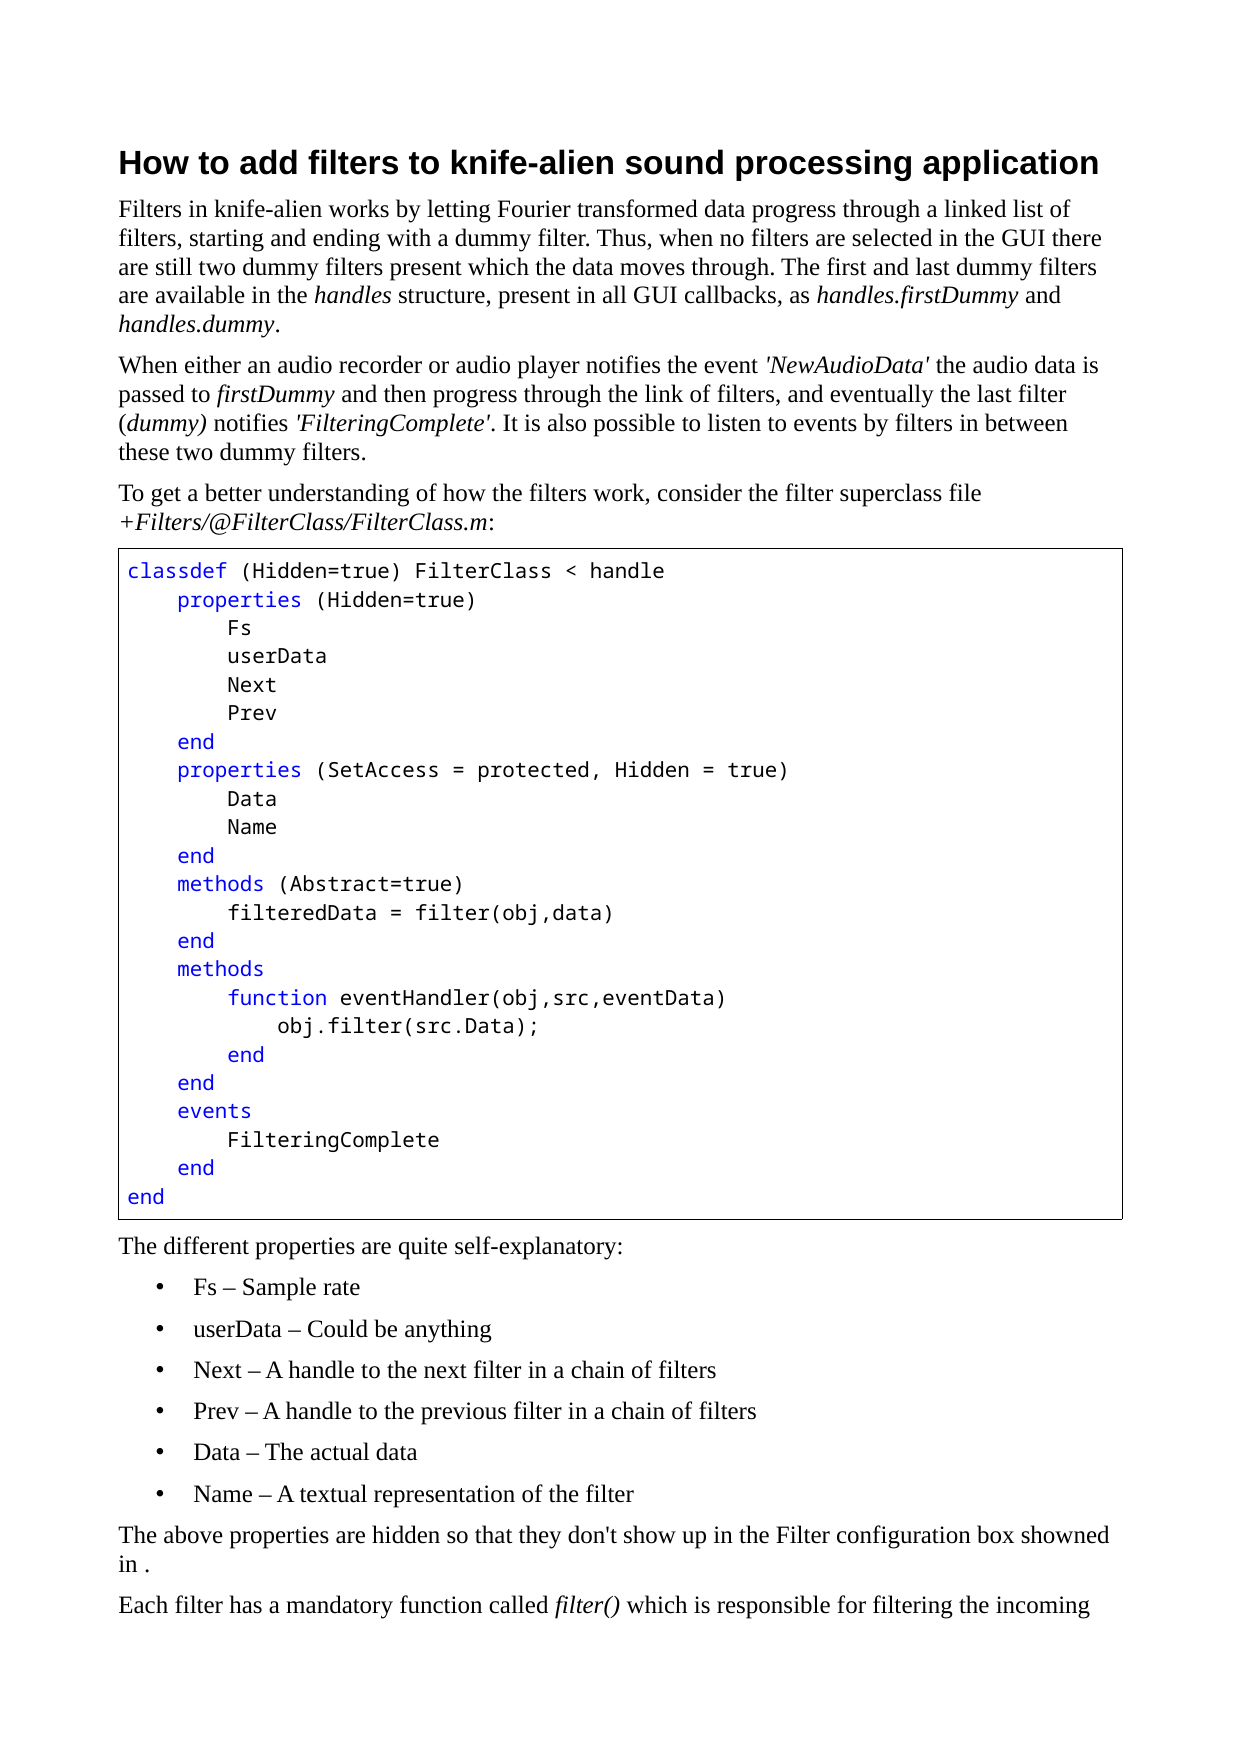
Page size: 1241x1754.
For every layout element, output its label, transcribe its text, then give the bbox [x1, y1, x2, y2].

text To get a better understanding of how the filters work, consider the filter superclass file +Filters/@FilterClass/FilterClass.m: [118, 478, 1122, 536]
list Fs – Sample rate [156, 1272, 1122, 1301]
subtitle How to add filters to knife-alien sound processing application [118, 143, 1122, 182]
text classdef (Hidden=true) FilterClass < handle [127, 556, 1113, 585]
text function eventHandler(obj,src,eventData) [127, 983, 1113, 1011]
text Next [127, 670, 1113, 698]
text properties (SetAccess = protected, Hidden = true) [127, 755, 1113, 784]
text When either an audio recorder or audio player notifies the event 'NewAudioData' the audio data is passed to firstDummy and then progress through the link of filters, and eventually the last filter (dummy) notifies 'FilteringComplete'. It is also possible to listen to events by filters in between these two dummy filters. [118, 351, 1122, 466]
list Name – A textual representation of the filter [156, 1479, 1122, 1507]
text [119, 549, 1122, 1219]
text end [127, 1040, 1113, 1068]
text Fs [127, 613, 1113, 642]
text methods [127, 954, 1113, 983]
text userData [127, 642, 1113, 670]
text events [127, 1097, 1113, 1125]
text obj.filter(src.Data); [127, 1011, 1113, 1040]
text The above properties are hidden so that they don't show up in the Filter configuration box showned in . [118, 1520, 1122, 1577]
text methods (Abstract=true) [127, 869, 1113, 898]
text end [127, 727, 1113, 755]
text Data [127, 784, 1113, 812]
list Prev – A handle to the previous filter in a chain of filters [156, 1396, 1122, 1425]
text Each filter has a mandatory function called filter() which is responsible for filtering the incoming [118, 1590, 1122, 1619]
text end [127, 926, 1113, 954]
list userData – Could be anything [156, 1314, 1122, 1342]
text FilteringComplete [127, 1125, 1113, 1153]
text Name [127, 812, 1113, 841]
text Filters in knife-alien works by letting Fourier transformed data progress through a linked list of filters, starting and ending with a dummy filter. Thus, when no filters are selected in the GUI there are still two dummy filters present which the data moves through. The first and last dummy filters are available in the handles structure, present in all GUI callbacks, as handles.firstDummy and handles.dummy. [118, 194, 1122, 338]
text The different properties are quite self-explanatory: [118, 1220, 1122, 1260]
text end [127, 1068, 1113, 1097]
list Next – A handle to the next filter in a chain of filters [156, 1355, 1122, 1384]
text end [127, 1153, 1113, 1182]
text end [127, 841, 1113, 869]
text properties (Hidden=true) [127, 585, 1113, 613]
text end [127, 1182, 1113, 1210]
text Prev [127, 698, 1113, 727]
text filteredData = filter(obj,data) [127, 898, 1113, 926]
list Data – The actual data [156, 1437, 1122, 1466]
